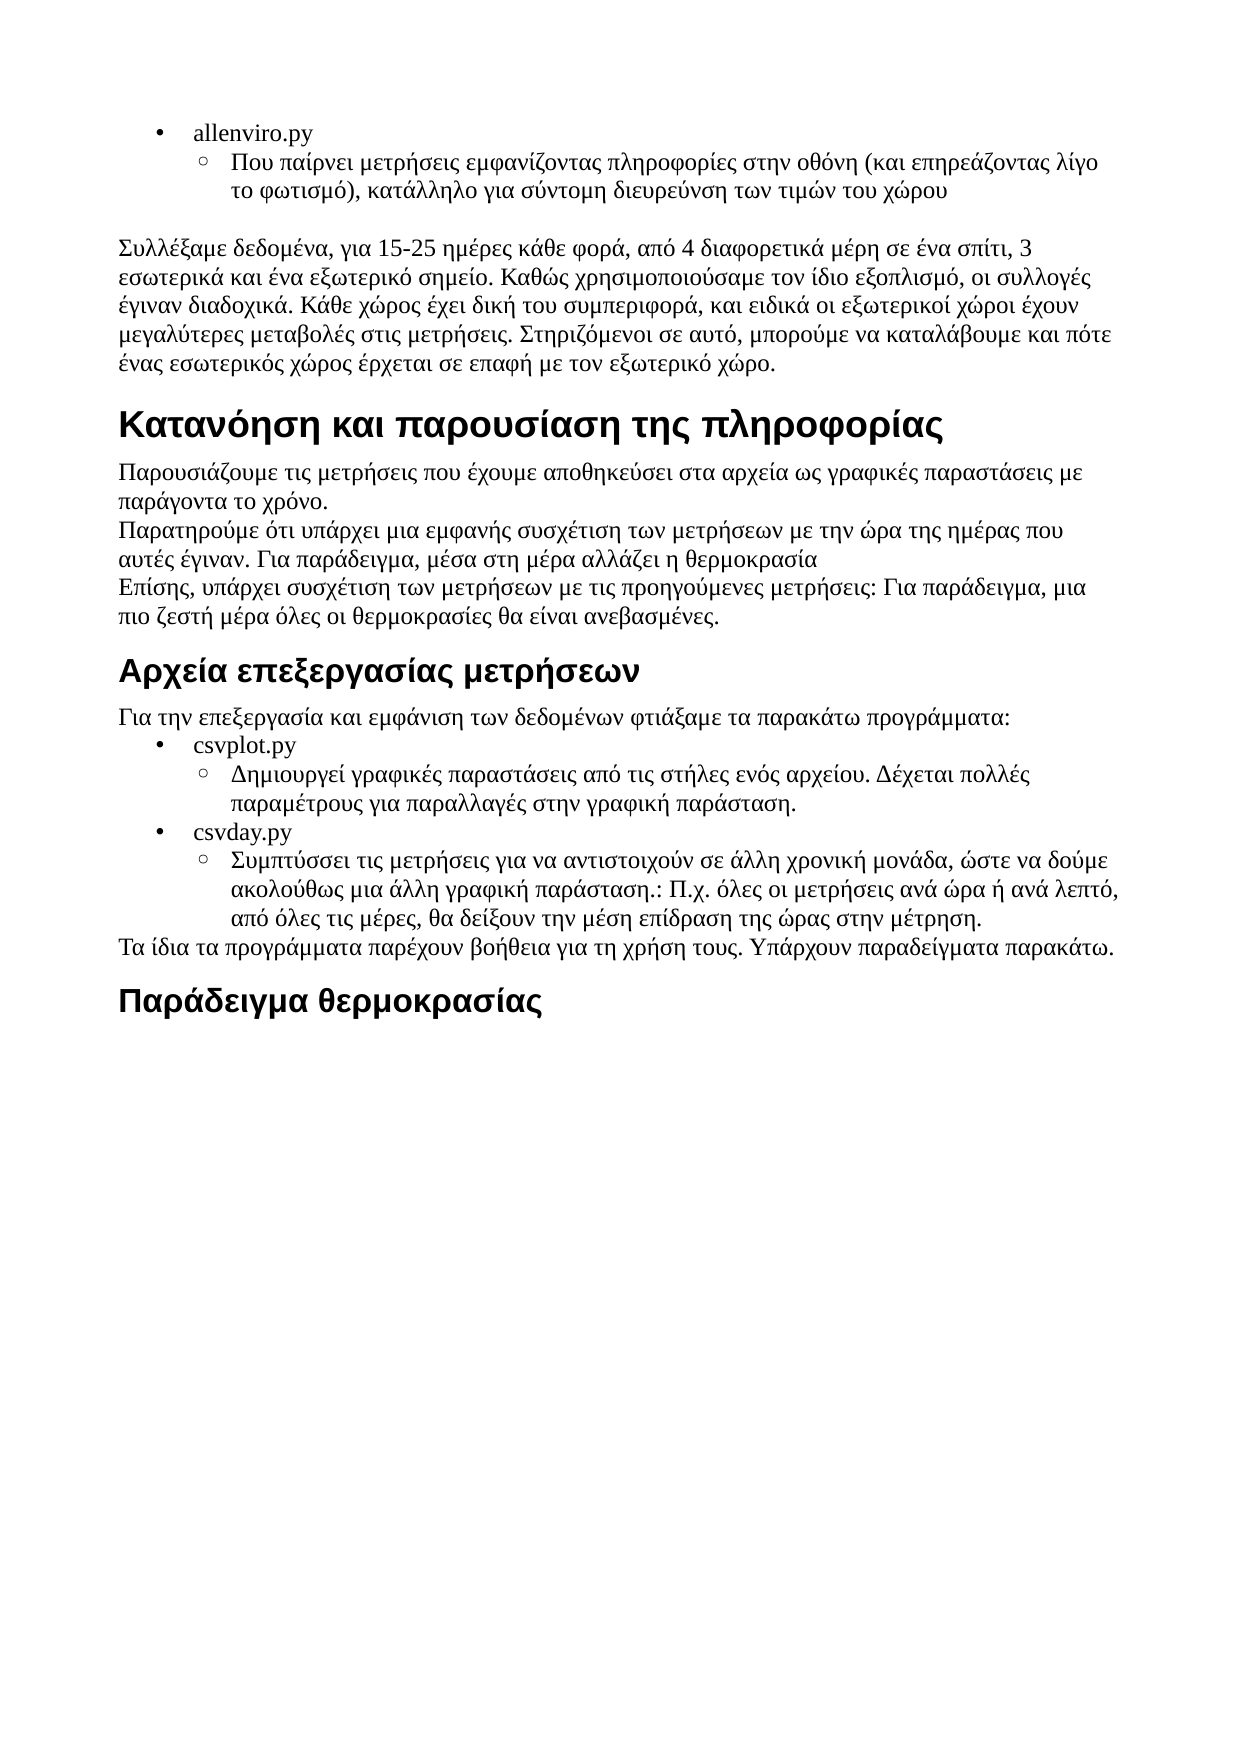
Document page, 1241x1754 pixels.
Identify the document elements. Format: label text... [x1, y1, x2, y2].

list Που παίρνει μετρήσεις εμφανίζοντας πληροφορίες στην οθόνη (και επηρεάζοντας λίγο το φωτισμό), κατάλληλο για σύντομη διευρεύνση των τιμών του χώρου [193, 147, 1122, 204]
subtitle Αρχεία επεξεργασίας μετρήσεων [118, 651, 1122, 689]
text Παρουσιάζουμε τις μετρήσεις που έχουμε αποθηκεύσει στα αρχεία ως γραφικές παραστάσεις με παράγοντα το χρόνο. [118, 457, 1122, 515]
text Συλλέξαμε δεδομένα, για 15-25 ημέρες κάθε φορά, από 4 διαφορετικά μέρη σε ένα σπίτι, 3 εσωτερικά και ένα εξωτερικό σημείο. Καθώς χρησιμοποιούσαμε τον ίδιο εξοπλισμό, οι συλλογές έγιναν διαδοχικά. Κάθε χώρος έχει δική του συμπεριφορά, και ειδικά οι εξωτερικοί χώροι έχουν μεγαλύτερες μεταβολές στις μετρήσεις. Στηριζόμενοι σε αυτό, μπορούμε να καταλάβουμε και πότε ένας εσωτερικός χώρος έρχεται σε επαφή με τον εξωτερικό χώρο. [118, 233, 1122, 377]
list allenviro.py [156, 118, 1122, 147]
list csvday.py [156, 817, 1122, 846]
list Δημιουργεί γραφικές παραστάσεις από τις στήλες ενός αρχείου. Δέχεται πολλές παραμέτρους για παραλλαγές στην γραφική παράσταση. [193, 759, 1122, 817]
subtitle Παράδειγμα θερμοκρασίας [118, 981, 1122, 1020]
text Για την επεξεργασία και εμφάνιση των δεδομένων φτιάξαμε τα παρακάτω προγράμματα: [118, 702, 1122, 731]
list Συμπτύσσει τις μετρήσεις για να αντιστοιχούν σε άλλη χρονική μονάδα, ώστε να δούμε ακολούθως μια άλλη γραφική παράσταση.: Π.χ. όλες οι μετρήσεις ανά ώρα ή ανά λεπτό, από όλες τις μέρες, θα δείξουν την μέση επίδραση της ώρας στην μέτρηση. [193, 846, 1122, 932]
list csvplot.py [156, 731, 1122, 759]
text Επίσης, υπάρχει συσχέτιση των μετρήσεων με τις προηγούμενες μετρήσεις: Για παράδειγμα, μια πιο ζεστή μέρα όλες οι θερμοκρασίες θα είναι ανεβασμένες. [118, 572, 1122, 630]
text Τα ίδια τα προγράμματα παρέχουν βοήθεια για τη χρήση τους. Υπάρχουν παραδείγματα παρακάτω. [118, 932, 1122, 961]
subtitle Κατανόηση και παρουσίαση της πληροφορίας [118, 402, 1122, 445]
text Παρατηρούμε ότι υπάρχει μια εμφανής συσχέτιση των μετρήσεων με την ώρα της ημέρας που αυτές έγιναν. Για παράδειγμα, μέσα στη μέρα αλλάζει η θερμοκρασία [118, 515, 1122, 572]
